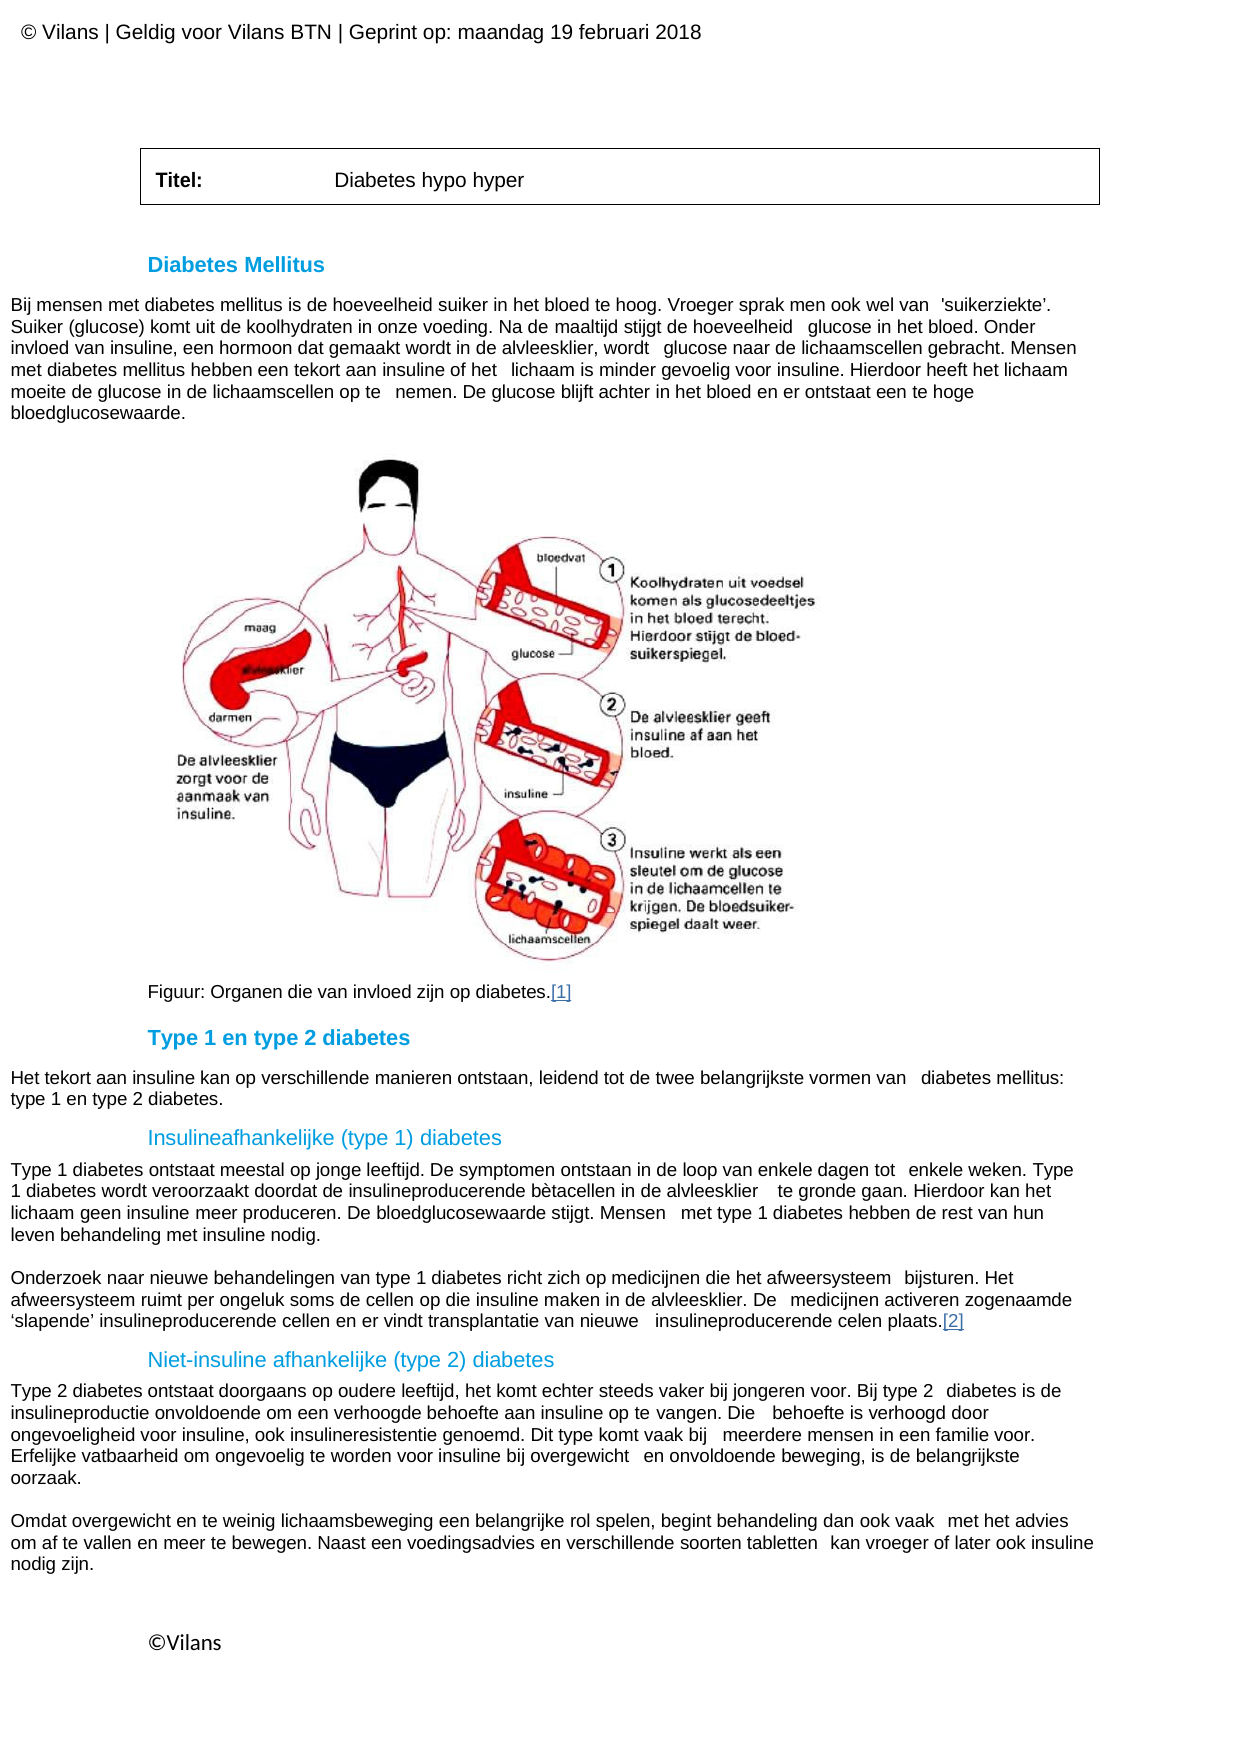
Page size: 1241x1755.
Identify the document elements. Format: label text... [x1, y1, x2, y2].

text Omdat overgewicht en te weinig lichaamsbeweging een belangrijke rol spelen, begint behandeling dan ook vaak met het advies om af te vallen en meer te bewegen. Naast een voedingsadvies en verschillende soorten tabletten kan vroeger of later ook insuline nodig zijn. [10, 1510, 1098, 1575]
text Onderzoek naar nieuwe behandelingen van type 1 diabetes richt zich op medicijnen die het afweersysteem bijsturen. Het afweersysteem ruimt per ongeluk soms de cellen op die insuline maken in de alvleesklier. De medicijnen activeren zogenaamde ‘slapende’ insulineproducerende cellen en er vindt transplantatie van nieuwe insulineproducerende celen plaats.[2] [10, 1267, 1099, 1332]
subtitle Type 1 en type 2 diabetes [147, 1025, 1111, 1050]
text Type 2 diabetes ontstaat doorgaans op oudere leeftijd, het komt echter steeds vaker bij jongeren voor. Bij type 2 diabetes is de insulineproductie onvoldoende om een verhoogde behoefte aan insuline op te vangen. Die behoefte is verhoogd door ongevoeligheid voor insuline, ook insulineresistentie genoemd. Dit type komt vaak bij meerdere mensen in een familie voor. Erfelijke vatbaarheid om ongevoelig te worden voor insuline bij overgewicht en onvoldoende beweging, is de belangrijkste oorzaak. [10, 1380, 1084, 1488]
subtitle Insulineafhankelijke (type 1) diabetes [147, 1125, 1111, 1150]
subtitle Niet-insuline afhankelijke (type 2) diabetes [147, 1347, 1111, 1372]
text Figuur: Organen die van invloed zijn op diabetes.[1] [147, 981, 1111, 1002]
subtitle Diabetes Mellitus [147, 252, 1111, 278]
text Het tekort aan insuline kan op verschillende manieren ontstaan, leidend tot de twee belangrijkste vormen van diabetes mellitus: type 1 en type 2 diabetes. [10, 1067, 1098, 1110]
text Bij mensen met diabetes mellitus is de hoeveelheid suiker in het bloed te hoog. Vroeger sprak men ook wel van 'suikerziekte’. Suiker (glucose) komt uit de koolhydraten in onze voeding. Na de maaltijd stijgt de hoeveelheid glucose in het bloed. Onder invloed van insuline, een hormoon dat gemaakt wordt in de alvleesklier, wordt glucose naar de lichaamscellen gebracht. Mensen met diabetes mellitus hebben een tekort aan insuline of het lichaam is minder gevoelig voor insuline. Hierdoor heeft het lichaam moeite de glucose in de lichaamscellen op te nemen. De glucose blijft achter in het bloed en er ontstaat een te hoge bloedglucosewaarde. [10, 294, 1087, 424]
text Type 1 diabetes ontstaat meestal op jonge leeftijd. De symptomen ontstaan in de loop van enkele dagen tot enkele weken. Type 1 diabetes wordt veroorzaakt doordat de insulineproducerende bètacellen in de alvleesklier te gronde gaan. Hierdoor kan het lichaam geen insuline meer produceren. De bloedglucosewaarde stijgt. Mensen met type 1 diabetes hebben de rest van hun leven behandeling met insuline nodig. [10, 1158, 1081, 1245]
text Titel: Diabetes hypo hyper [155, 168, 1099, 192]
